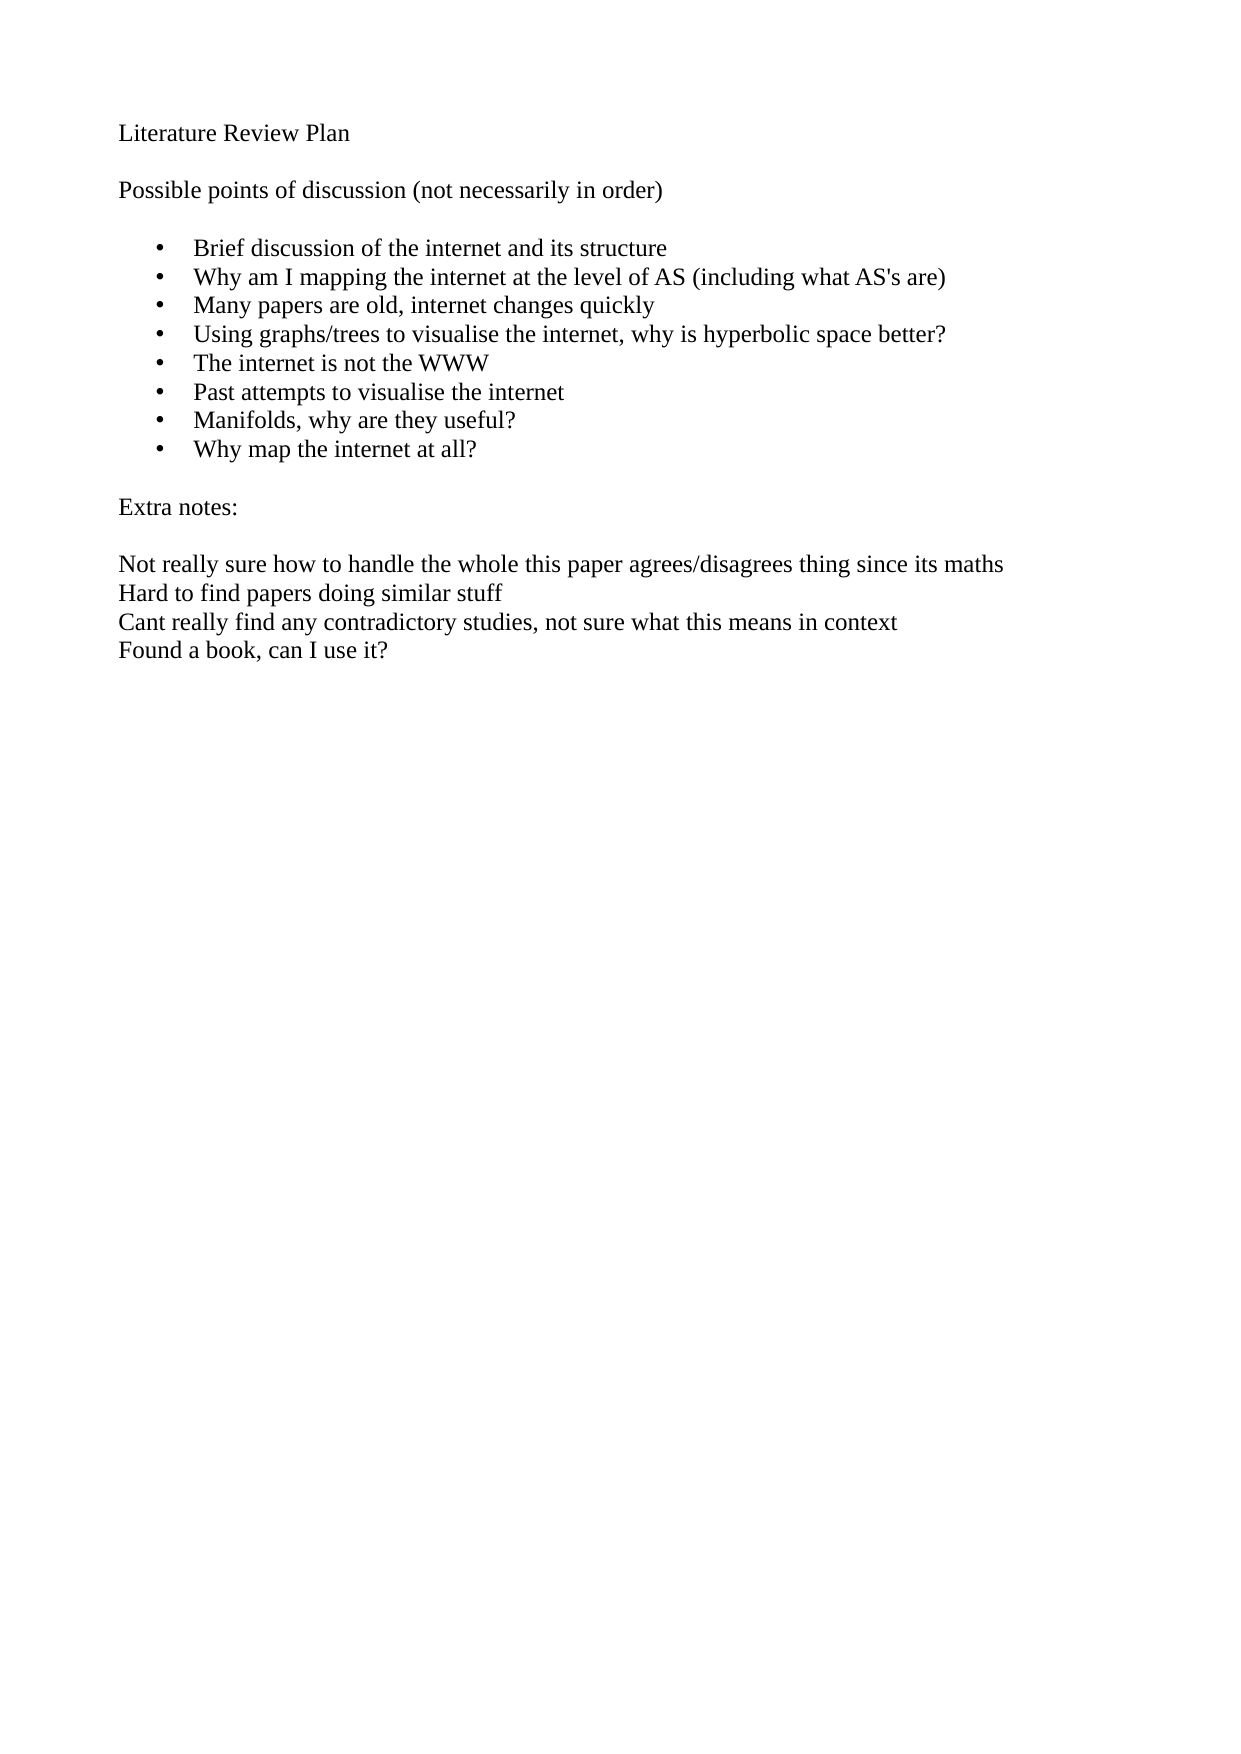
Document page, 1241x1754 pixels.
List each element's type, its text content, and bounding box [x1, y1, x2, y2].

text Hard to find papers doing similar stuff [118, 578, 1122, 607]
text Not really sure how to handle the whole this paper agrees/disagrees thing since its maths [118, 549, 1122, 578]
list Manifolds, why are they useful? [156, 406, 1122, 434]
list Many papers are old, internet changes quickly [156, 291, 1122, 319]
text Possible points of discussion (not necessarily in order) [118, 176, 1122, 204]
text Found a book, can I use it? [118, 636, 1122, 664]
list The internet is not the WWW [156, 348, 1122, 377]
list Brief discussion of the internet and its structure [156, 233, 1122, 262]
text Literature Review Plan [118, 118, 1122, 147]
text Extra notes: [118, 492, 1122, 521]
list Why am I mapping the internet at the level of AS (including what AS's are) [156, 262, 1122, 291]
list Using graphs/trees to visualise the internet, why is hyperbolic space better? [156, 319, 1122, 348]
list Why map the internet at all? [156, 434, 1122, 463]
text Cant really find any contradictory studies, not sure what this means in context [118, 607, 1122, 636]
list Past attempts to visualise the internet [156, 377, 1122, 406]
